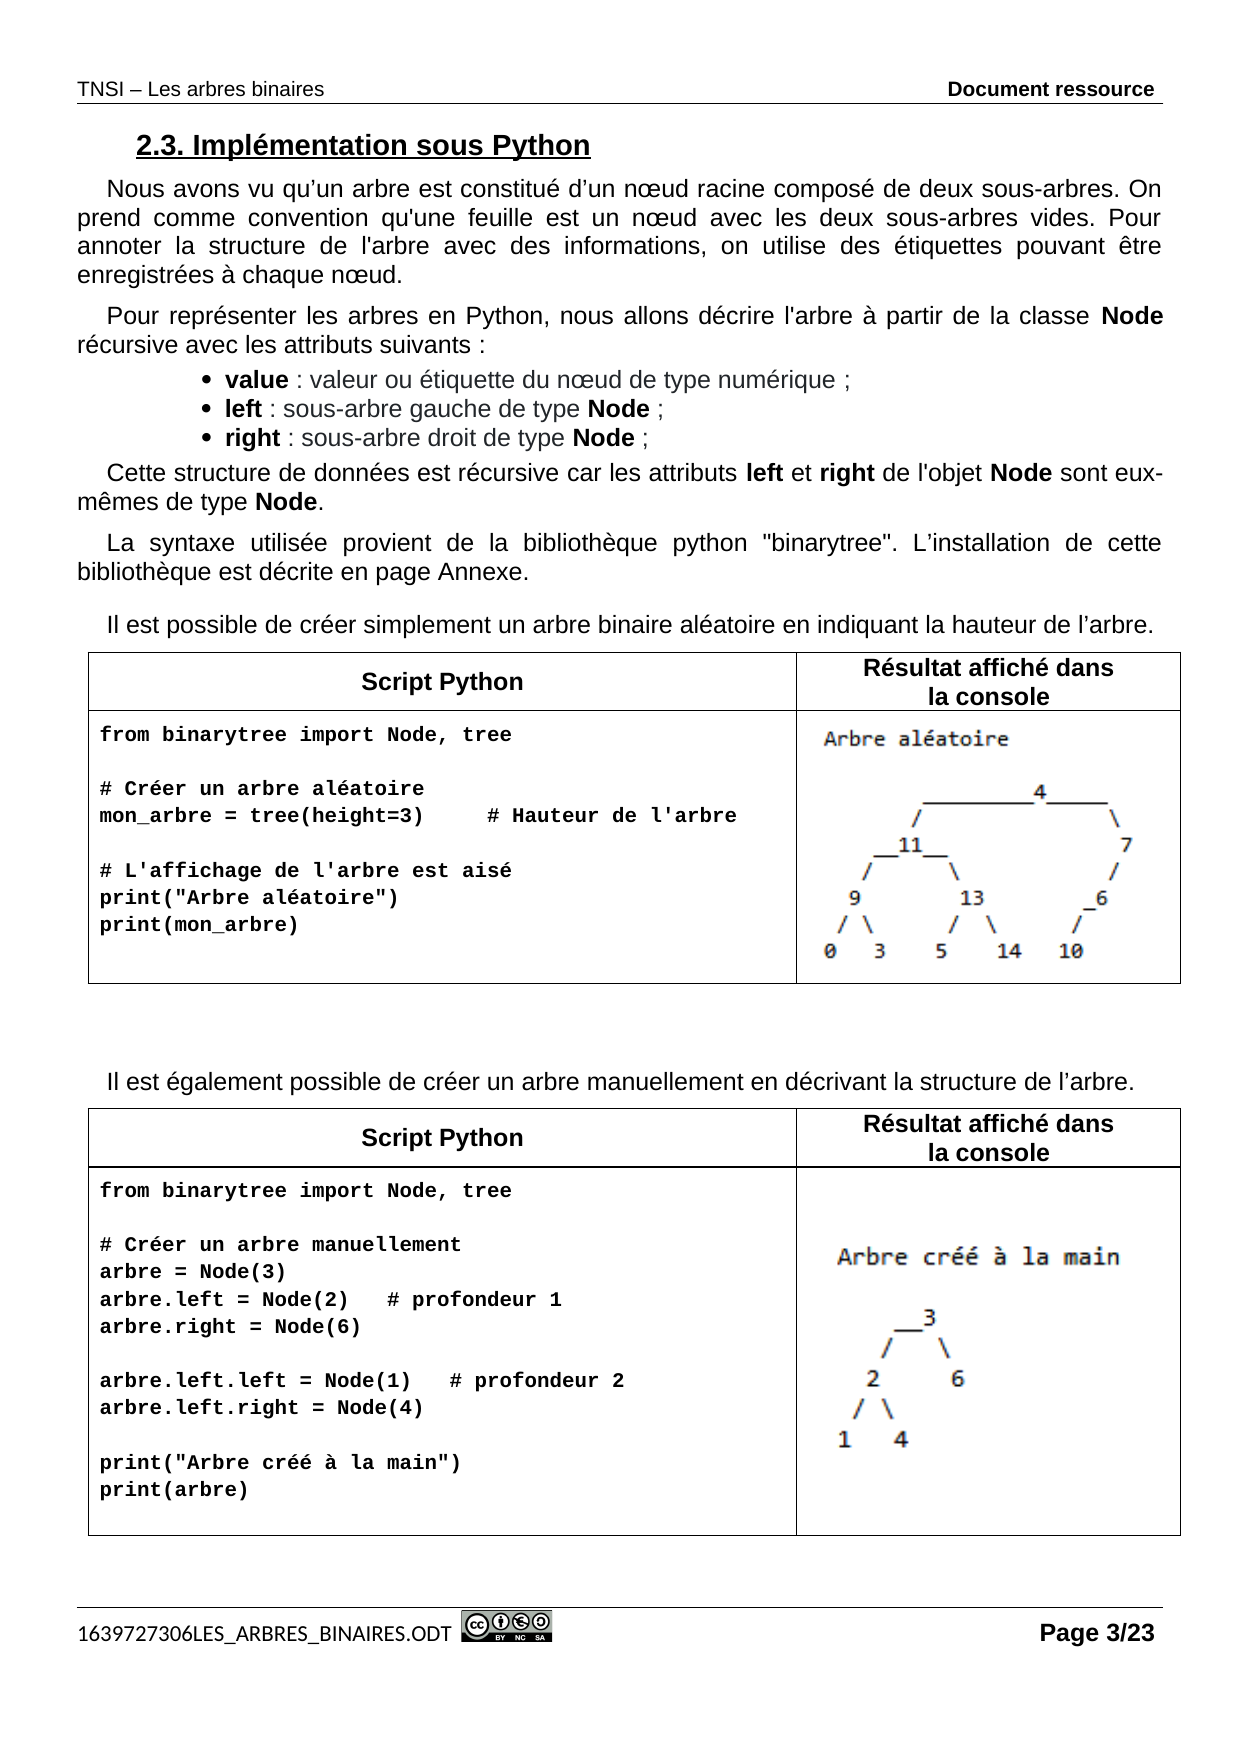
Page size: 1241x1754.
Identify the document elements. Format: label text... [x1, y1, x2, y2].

table_cell [797, 1168, 1180, 1534]
table_cell [797, 711, 1180, 983]
list right : sous-arbre droit de type Node ; [202, 423, 1163, 452]
picture [834, 1244, 1127, 1458]
text La syntaxe utilisée provient de la bibliothèque python "binarytree". L’installation de cette bibliothèque est décrite en page Annexe. [77, 528, 1163, 585]
picture [461, 1610, 553, 1642]
table_cell from binarytree import Node, tree # Créer un arbre aléatoire mon_arbre = tree(height=3) # Hauteur de l'arbre # L'affichage de l'arbre est aisé print("Arbre aléatoire") print(mon_arbre) [89, 711, 796, 983]
list left : sous-arbre gauche de type Node ; [202, 394, 1163, 423]
text Il est possible de créer simplement un arbre binaire aléatoire en indiquant la hauteur de l’arbre. [77, 610, 1163, 639]
table_header Résultat affiché dans la console [797, 653, 1180, 710]
text Pour représenter les arbres en Python, nous allons décrire l'arbre à partir de la classe Node récursive avec les attributs suivants : [77, 301, 1163, 359]
text Il est également possible de créer un arbre manuellement en décrivant la structure de l’arbre. [77, 1067, 1163, 1095]
table_header Script Python [89, 1109, 796, 1166]
table_header Script Python [89, 653, 796, 710]
text 2.3. Implémentation sous Python [136, 128, 1163, 161]
text Cette structure de données est récursive car les attributs left et right de l'objet Node sont eux-mêmes de type Node. [77, 458, 1163, 515]
list value : valeur ou étiquette du nœud de type numérique ; [202, 365, 1163, 394]
table_cell from binarytree import Node, tree # Créer un arbre manuellement arbre = Node(3) arbre.left = Node(2) # profondeur 1 arbre.right = Node(6) arbre.left.left = Node(1) # profondeur 2 arbre.left.right = Node(4) print("Arbre créé à la main") print(arbre) [89, 1168, 796, 1534]
text Nous avons vu qu’un arbre est constitué d’un nœud racine composé de deux sous-arbres. On prend comme convention qu'une feuille est un nœud avec les deux sous-arbres vides. Pour annoter la structure de l'arbre avec des informations, on utilise des étiquettes pouvant être enregistrées à chaque nœud. [77, 174, 1163, 289]
table_header Résultat affiché dans la console [797, 1109, 1180, 1166]
picture [821, 725, 1140, 969]
